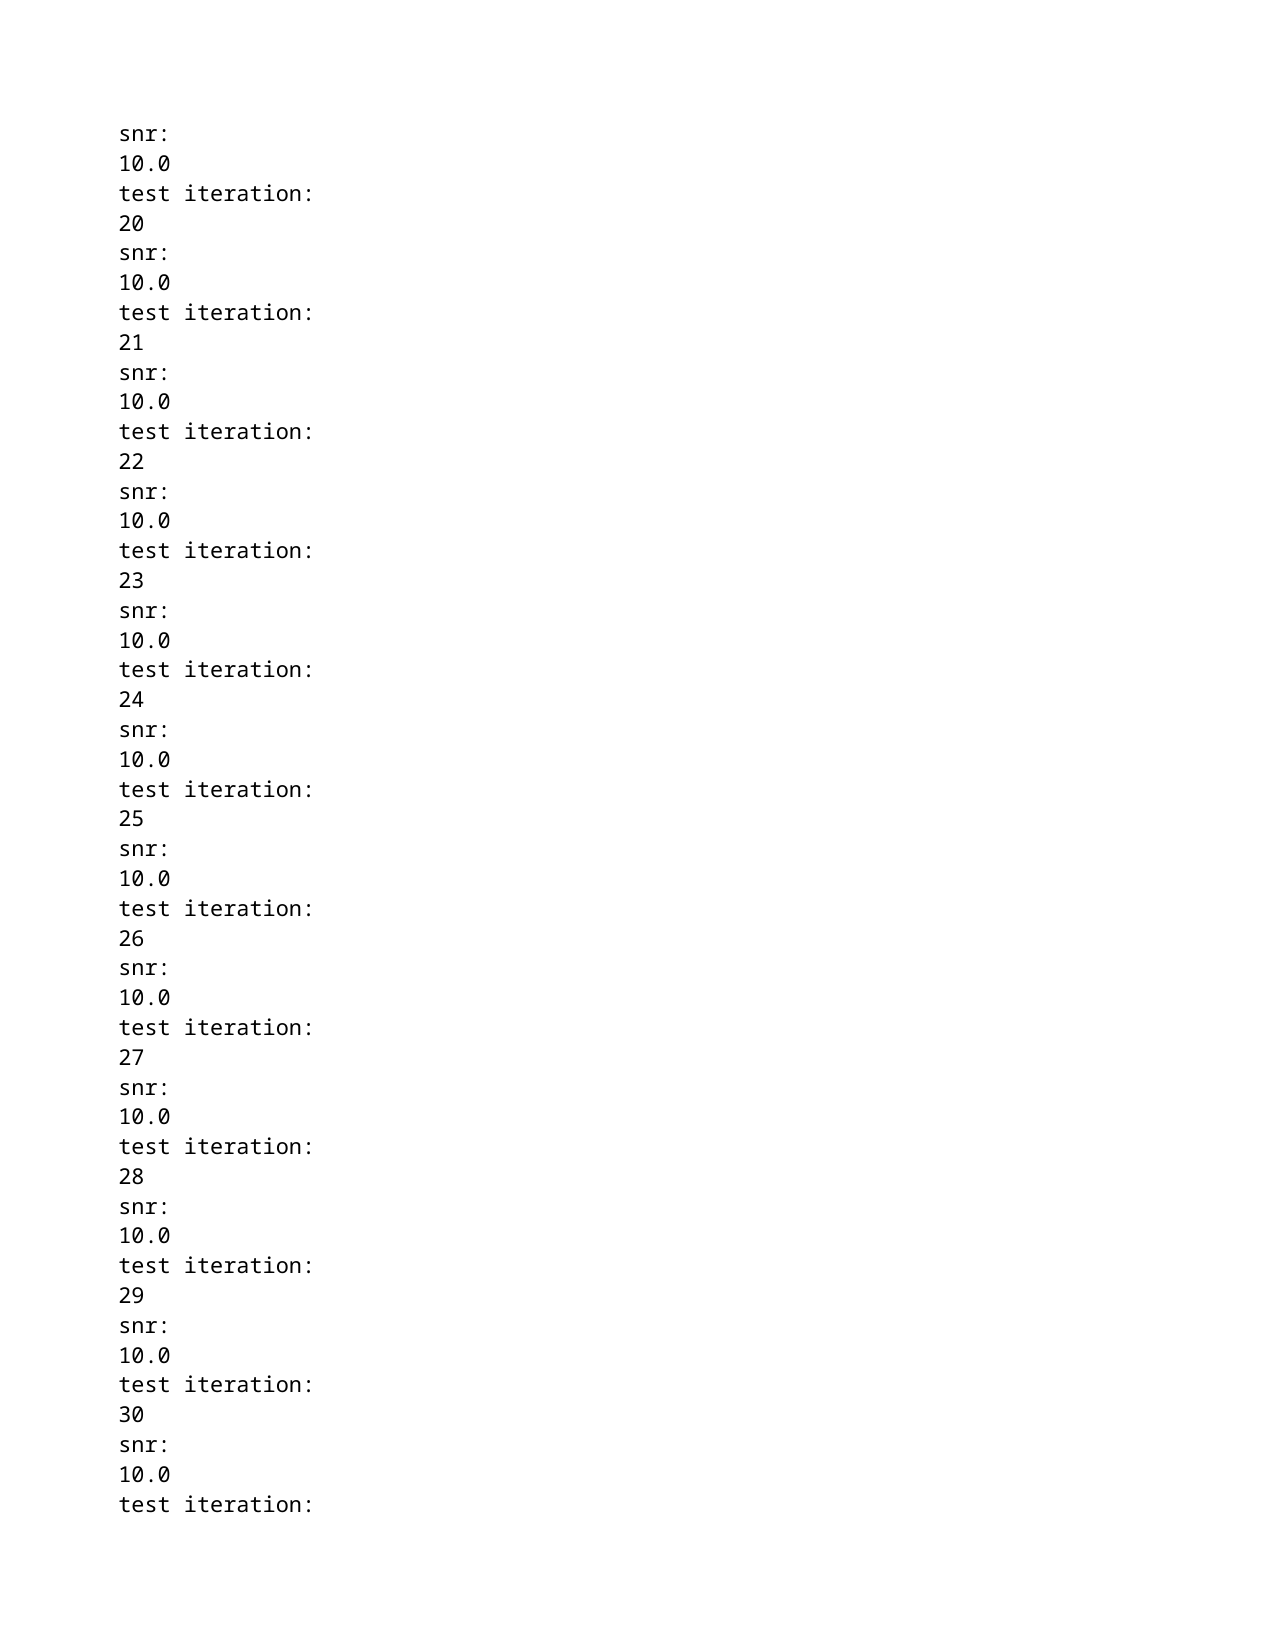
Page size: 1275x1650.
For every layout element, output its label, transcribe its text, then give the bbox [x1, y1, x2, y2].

text 28 [118, 1161, 1157, 1191]
text test iteration: [118, 773, 1157, 803]
text test iteration: [118, 1488, 1157, 1518]
text 24 [118, 684, 1157, 714]
text 10.0 [118, 863, 1157, 893]
text snr: [118, 833, 1157, 863]
text 30 [118, 1399, 1157, 1429]
text 26 [118, 922, 1157, 952]
text snr: [118, 237, 1157, 267]
text test iteration: [118, 416, 1157, 446]
text 21 [118, 327, 1157, 356]
text 20 [118, 207, 1157, 237]
text test iteration: [118, 178, 1157, 207]
text 22 [118, 446, 1157, 476]
text 10.0 [118, 1339, 1157, 1369]
text test iteration: [118, 297, 1157, 327]
text 10.0 [118, 148, 1157, 178]
text 10.0 [118, 982, 1157, 1012]
text snr: [118, 1071, 1157, 1101]
text snr: [118, 356, 1157, 386]
text test iteration: [118, 1250, 1157, 1280]
text snr: [118, 1429, 1157, 1459]
text snr: [118, 476, 1157, 505]
text 10.0 [118, 1101, 1157, 1131]
text 25 [118, 803, 1157, 833]
text snr: [118, 118, 1157, 148]
text 10.0 [118, 505, 1157, 535]
text snr: [118, 952, 1157, 982]
text 10.0 [118, 624, 1157, 654]
text snr: [118, 1310, 1157, 1339]
text snr: [118, 595, 1157, 624]
text 10.0 [118, 386, 1157, 416]
text 10.0 [118, 1220, 1157, 1250]
text snr: [118, 714, 1157, 744]
text test iteration: [118, 893, 1157, 922]
text 10.0 [118, 744, 1157, 773]
text test iteration: [118, 654, 1157, 684]
text 23 [118, 565, 1157, 595]
text 29 [118, 1280, 1157, 1310]
text test iteration: [118, 1131, 1157, 1161]
text 27 [118, 1042, 1157, 1071]
text 10.0 [118, 1459, 1157, 1488]
text snr: [118, 1191, 1157, 1220]
text test iteration: [118, 1012, 1157, 1042]
text 10.0 [118, 267, 1157, 297]
text test iteration: [118, 535, 1157, 565]
text test iteration: [118, 1369, 1157, 1399]
